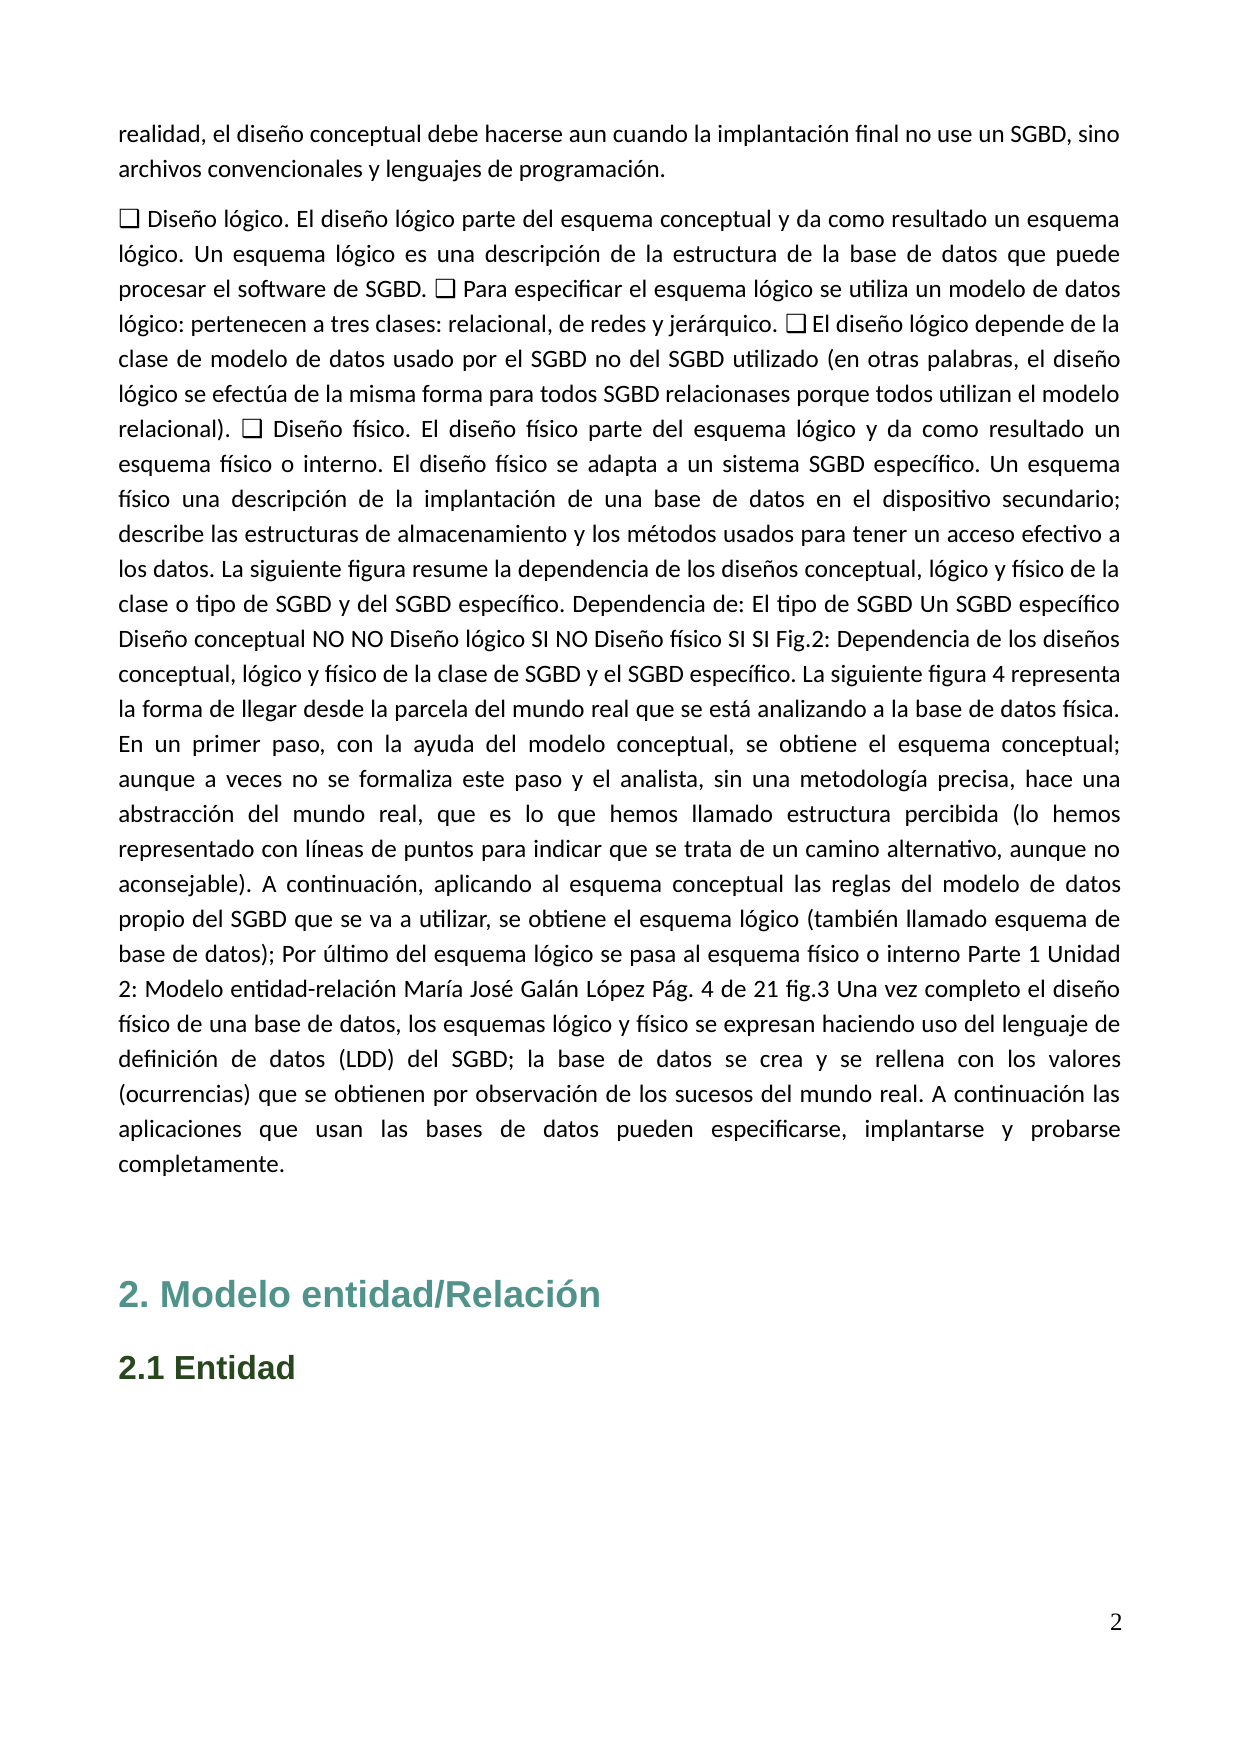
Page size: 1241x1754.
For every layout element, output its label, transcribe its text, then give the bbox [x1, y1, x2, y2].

subtitle 2. Modelo entidad/Relación [118, 1272, 1122, 1315]
subtitle 2.1 Entidad [118, 1348, 1122, 1387]
text realidad, el diseño conceptual debe hacerse aun cuando la implantación final no use un SGBD, sino archivos convencionales y lenguajes de programación. [118, 118, 1122, 184]
text ❑ Diseño lógico. El diseño lógico parte del esquema conceptual y da como resultado un esquema lógico. Un esquema lógico es una descripción de la estructura de la base de datos que puede procesar el software de SGBD. ❑ Para especificar el esquema lógico se utiliza un modelo de datos lógico: pertenecen a tres clases: relacional, de redes y jerárquico. ❑ El diseño lógico depende de la clase de modelo de datos usado por el SGBD no del SGBD utilizado (en otras palabras, el diseño lógico se efectúa de la misma forma para todos SGBD relacionases porque todos utilizan el modelo relacional). ❑ Diseño físico. El diseño físico parte del esquema lógico y da como resultado un esquema físico o interno. El diseño físico se adapta a un sistema SGBD específico. Un esquema físico una descripción de la implantación de una base de datos en el dispositivo secundario; describe las estructuras de almacenamiento y los métodos usados para tener un acceso efectivo a los datos. La siguiente figura resume la dependencia de los diseños conceptual, lógico y físico de la clase o tipo de SGBD y del SGBD específico. Dependencia de: El tipo de SGBD Un SGBD específico Diseño conceptual NO NO Diseño lógico SI NO Diseño físico SI SI Fig.2: Dependencia de los diseños conceptual, lógico y físico de la clase de SGBD y el SGBD específico. La siguiente figura 4 representa la forma de llegar desde la parcela del mundo real que se está analizando a la base de datos física. En un primer paso, con la ayuda del modelo conceptual, se obtiene el esquema conceptual; aunque a veces no se formaliza este paso y el analista, sin una metodología precisa, hace una abstracción del mundo real, que es lo que hemos llamado estructura percibida (lo hemos representado con líneas de puntos para indicar que se trata de un camino alternativo, aunque no aconsejable). A continuación, aplicando al esquema conceptual las reglas del modelo de datos propio del SGBD que se va a utilizar, se obtiene el esquema lógico (también llamado esquema de base de datos); Por último del esquema lógico se pasa al esquema físico o interno Parte 1 Unidad 2: Modelo entidad-relación María José Galán López Pág. 4 de 21 fig.3 Una vez completo el diseño físico de una base de datos, los esquemas lógico y físico se expresan haciendo uso del lenguaje de definición de datos (LDD) del SGBD; la base de datos se crea y se rellena con los valores (ocurrencias) que se obtienen por observación de los sucesos del mundo real. A continuación las aplicaciones que usan las bases de datos pueden especificarse, implantarse y probarse completamente. [118, 203, 1122, 1178]
